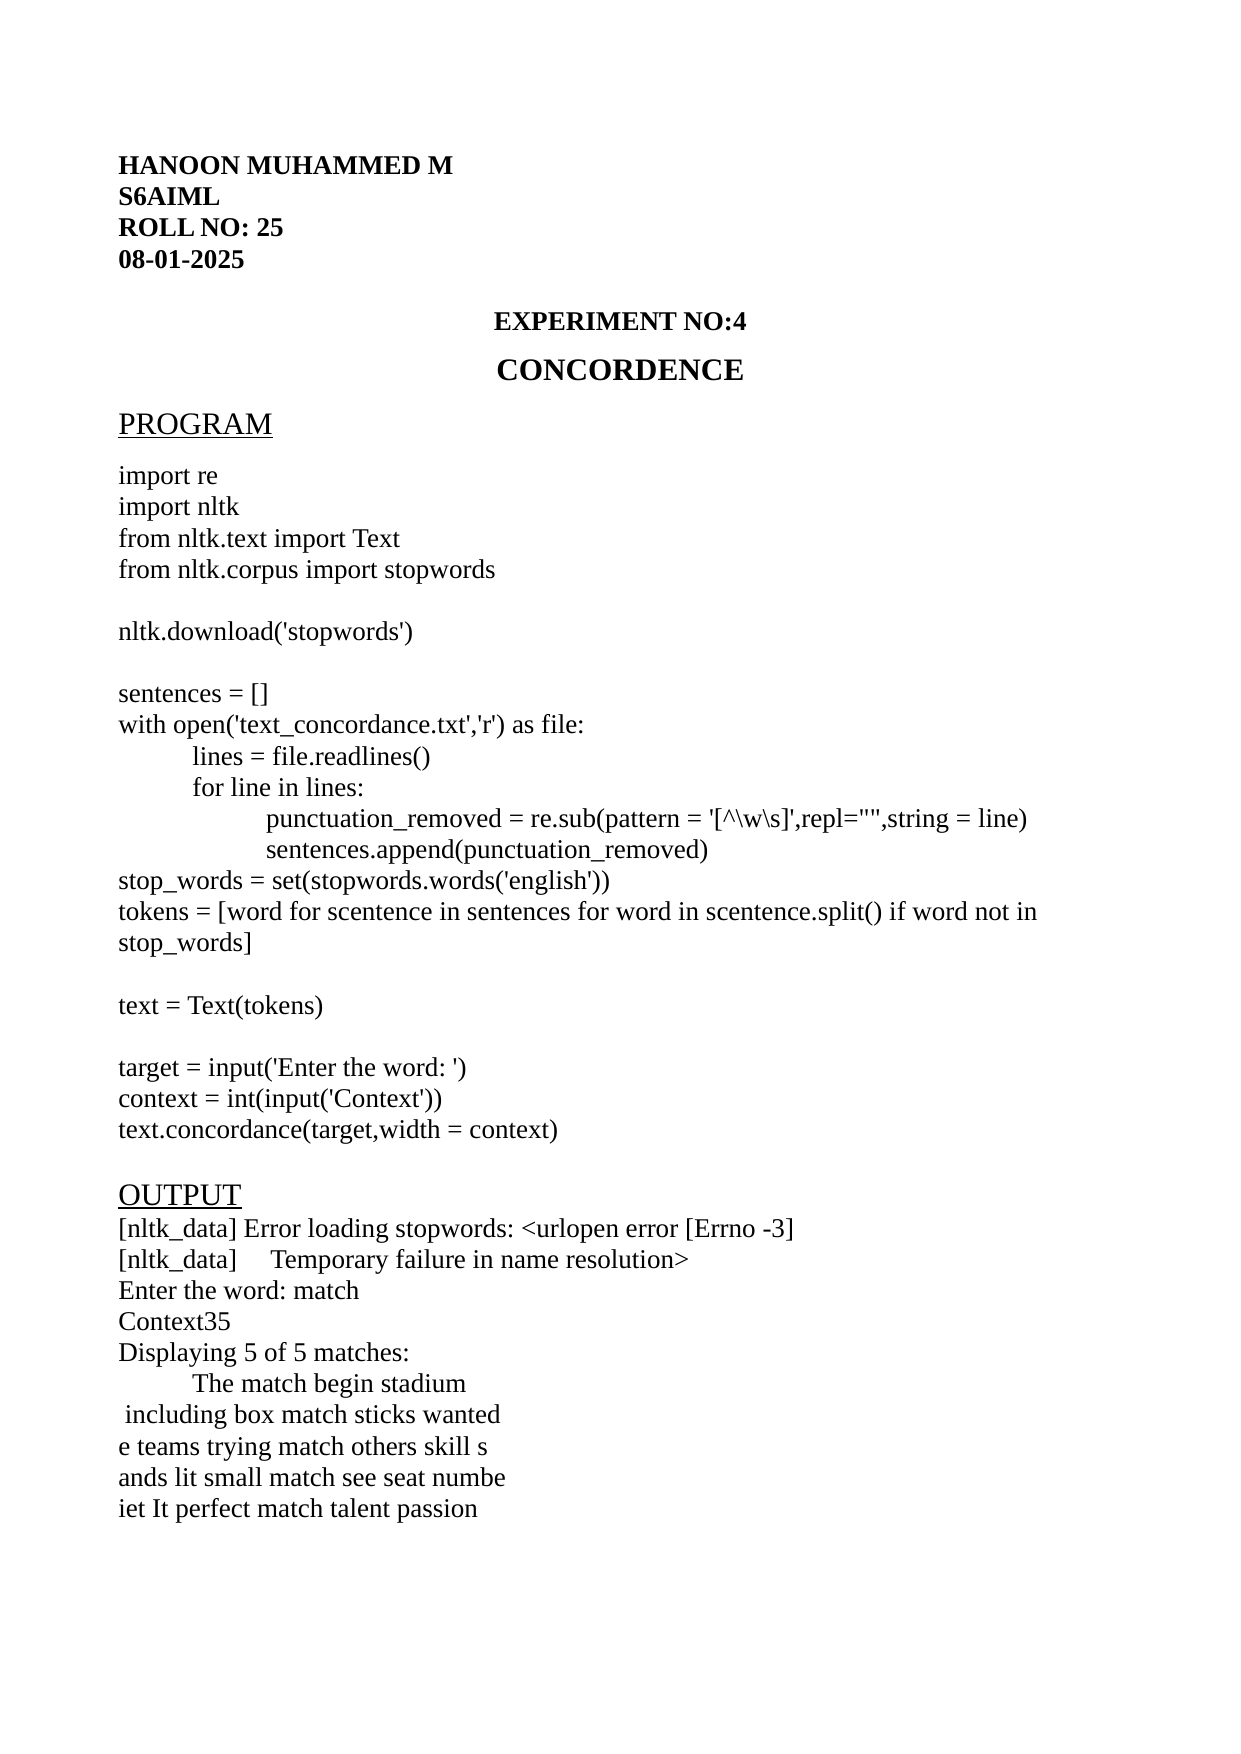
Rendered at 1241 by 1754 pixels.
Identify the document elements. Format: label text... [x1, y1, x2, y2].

text import nltk [118, 491, 1122, 522]
text nltk.download('stopwords') [118, 615, 1122, 646]
text tokens = [word for scentence in sentences for word in scentence.split() if word not in stop_words] [118, 895, 1122, 958]
text 08-01-2025 [118, 243, 1122, 274]
text ands lit small match see seat numbe [118, 1461, 1122, 1492]
text The match begin stadium [118, 1367, 1122, 1398]
text text = Text(tokens) [118, 989, 1122, 1020]
text Enter the word: match [118, 1274, 1122, 1305]
text import re [118, 459, 1122, 491]
text lines = file.readlines() [118, 740, 1122, 771]
text from nltk.text import Text [118, 522, 1122, 553]
text e teams trying match others skill s [118, 1430, 1122, 1461]
text stop_words = set(stopwords.words('english')) [118, 864, 1122, 895]
text HANOON MUHAMMED M [118, 149, 1122, 180]
text iet It perfect match talent passion [118, 1492, 1122, 1523]
text context = int(input('Context')) [118, 1082, 1122, 1113]
text OUTPUT [118, 1176, 1122, 1212]
text target = input('Enter the word: ') [118, 1051, 1122, 1082]
text for line in lines: [118, 771, 1122, 802]
text Context35 [118, 1305, 1122, 1336]
text Displaying 5 of 5 matches: [118, 1336, 1122, 1367]
text S6AIML [118, 180, 1122, 212]
text sentences = [] [118, 677, 1122, 708]
text text.concordance(target,width = context) [118, 1113, 1122, 1144]
text EXPERIMENT NO:4 [118, 305, 1122, 336]
text including box match sticks wanted [118, 1398, 1122, 1430]
text sentences.append(punctuation_removed) [118, 833, 1122, 864]
text ROLL NO: 25 [118, 212, 1122, 243]
text with open('text_concordance.txt','r') as file: [118, 708, 1122, 740]
text [nltk_data] Temporary failure in name resolution> [118, 1243, 1122, 1274]
text [nltk_data] Error loading stopwords: <urlopen error [Errno -3] [118, 1212, 1122, 1243]
text CONCORDENCE [118, 352, 1122, 388]
text PROGRAM [118, 406, 1122, 441]
text from nltk.corpus import stopwords [118, 553, 1122, 584]
text punctuation_removed = re.sub(pattern = '[^\w\s]',repl="",string = line) [118, 802, 1122, 833]
